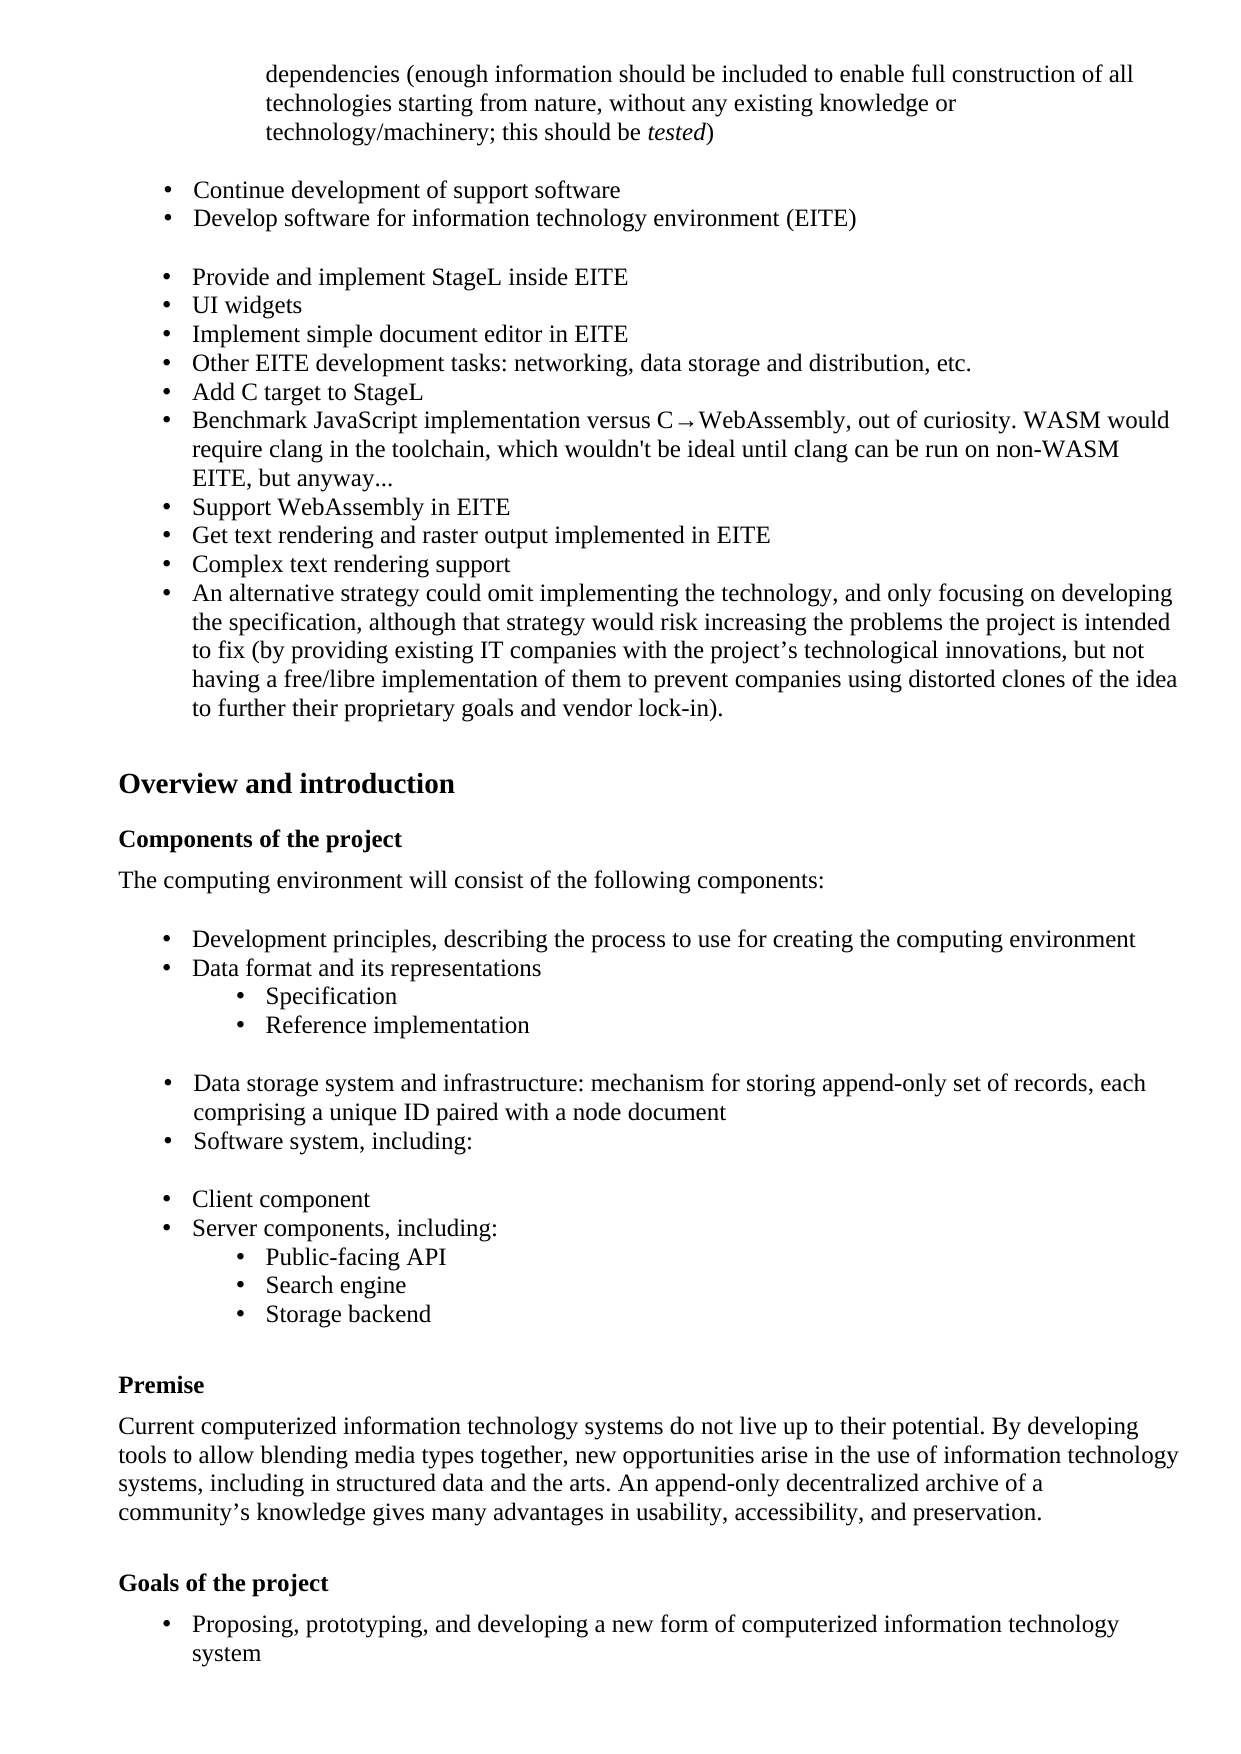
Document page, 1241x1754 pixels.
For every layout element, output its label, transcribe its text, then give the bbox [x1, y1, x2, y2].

list Add C target to StageL [162, 377, 1181, 406]
list Storage backend [236, 1299, 1181, 1328]
list Provide and implement StageL inside EITE [162, 262, 1181, 291]
list Client component [162, 1184, 1181, 1213]
list Specification [236, 981, 1181, 1010]
list Proposing, prototyping, and developing a new form of computerized information technology system [162, 1609, 1181, 1667]
subtitle Overview and introduction [118, 766, 1181, 799]
list Continue development of support software [164, 175, 1181, 203]
list Complex text rendering support [162, 549, 1181, 578]
list Search engine [236, 1270, 1181, 1299]
list An alternative strategy could omit implementing the technology, and only focusing on developing the specification, although that strategy would risk increasing the problems the project is intended to fix (by providing existing IT companies with the project’s technological innovations, but not having a free/libre implementation of them to prevent companies using distorted clones of the idea to further their proprietary goals and vendor lock-in). [162, 578, 1181, 722]
list Other EITE development tasks: networking, data storage and distribution, etc. [162, 348, 1181, 377]
list Data format and its representations [162, 953, 1181, 981]
list dependencies (enough information should be included to enable full construction of all technologies starting from nature, without any existing knowledge or technology/machinery; this should be tested) [236, 59, 1181, 145]
text The computing environment will consist of the following components: [118, 866, 1181, 894]
text Current computerized information technology systems do not live up to their potential. By developing tools to allow blending media types together, new opportunities arise in the use of information technology systems, including in structured data and the arts. An append-only decentralized archive of a community’s knowledge gives many advantages in usability, accessibility, and preservation. [118, 1411, 1181, 1526]
list Development principles, describing the process to use for creating the computing environment [162, 924, 1181, 953]
list Benchmark JavaScript implementation versus C→WebAssembly, out of curiosity. WASM would require clang in the toolchain, which wouldn't be ideal until clang can be run on non-WASM EITE, but anyway... [162, 406, 1181, 492]
subtitle Components of the project [118, 824, 1181, 853]
subtitle Goals of the project [118, 1568, 1181, 1597]
list Software system, including: [164, 1126, 1181, 1154]
list Develop software for information technology environment (EITE) [164, 203, 1181, 232]
subtitle Premise [118, 1370, 1181, 1398]
list Implement simple document editor in EITE [162, 319, 1181, 348]
list Support WebAssembly in EITE [162, 492, 1181, 521]
list Get text rendering and raster output implemented in EITE [162, 521, 1181, 549]
list UI widgets [162, 291, 1181, 319]
list Reference implementation [236, 1010, 1181, 1039]
list Data storage system and infrastructure: mechanism for storing append-only set of records, each comprising a unique ID paired with a node document [164, 1068, 1181, 1126]
list Server components, including: [162, 1213, 1181, 1242]
list Public-facing API [236, 1242, 1181, 1270]
